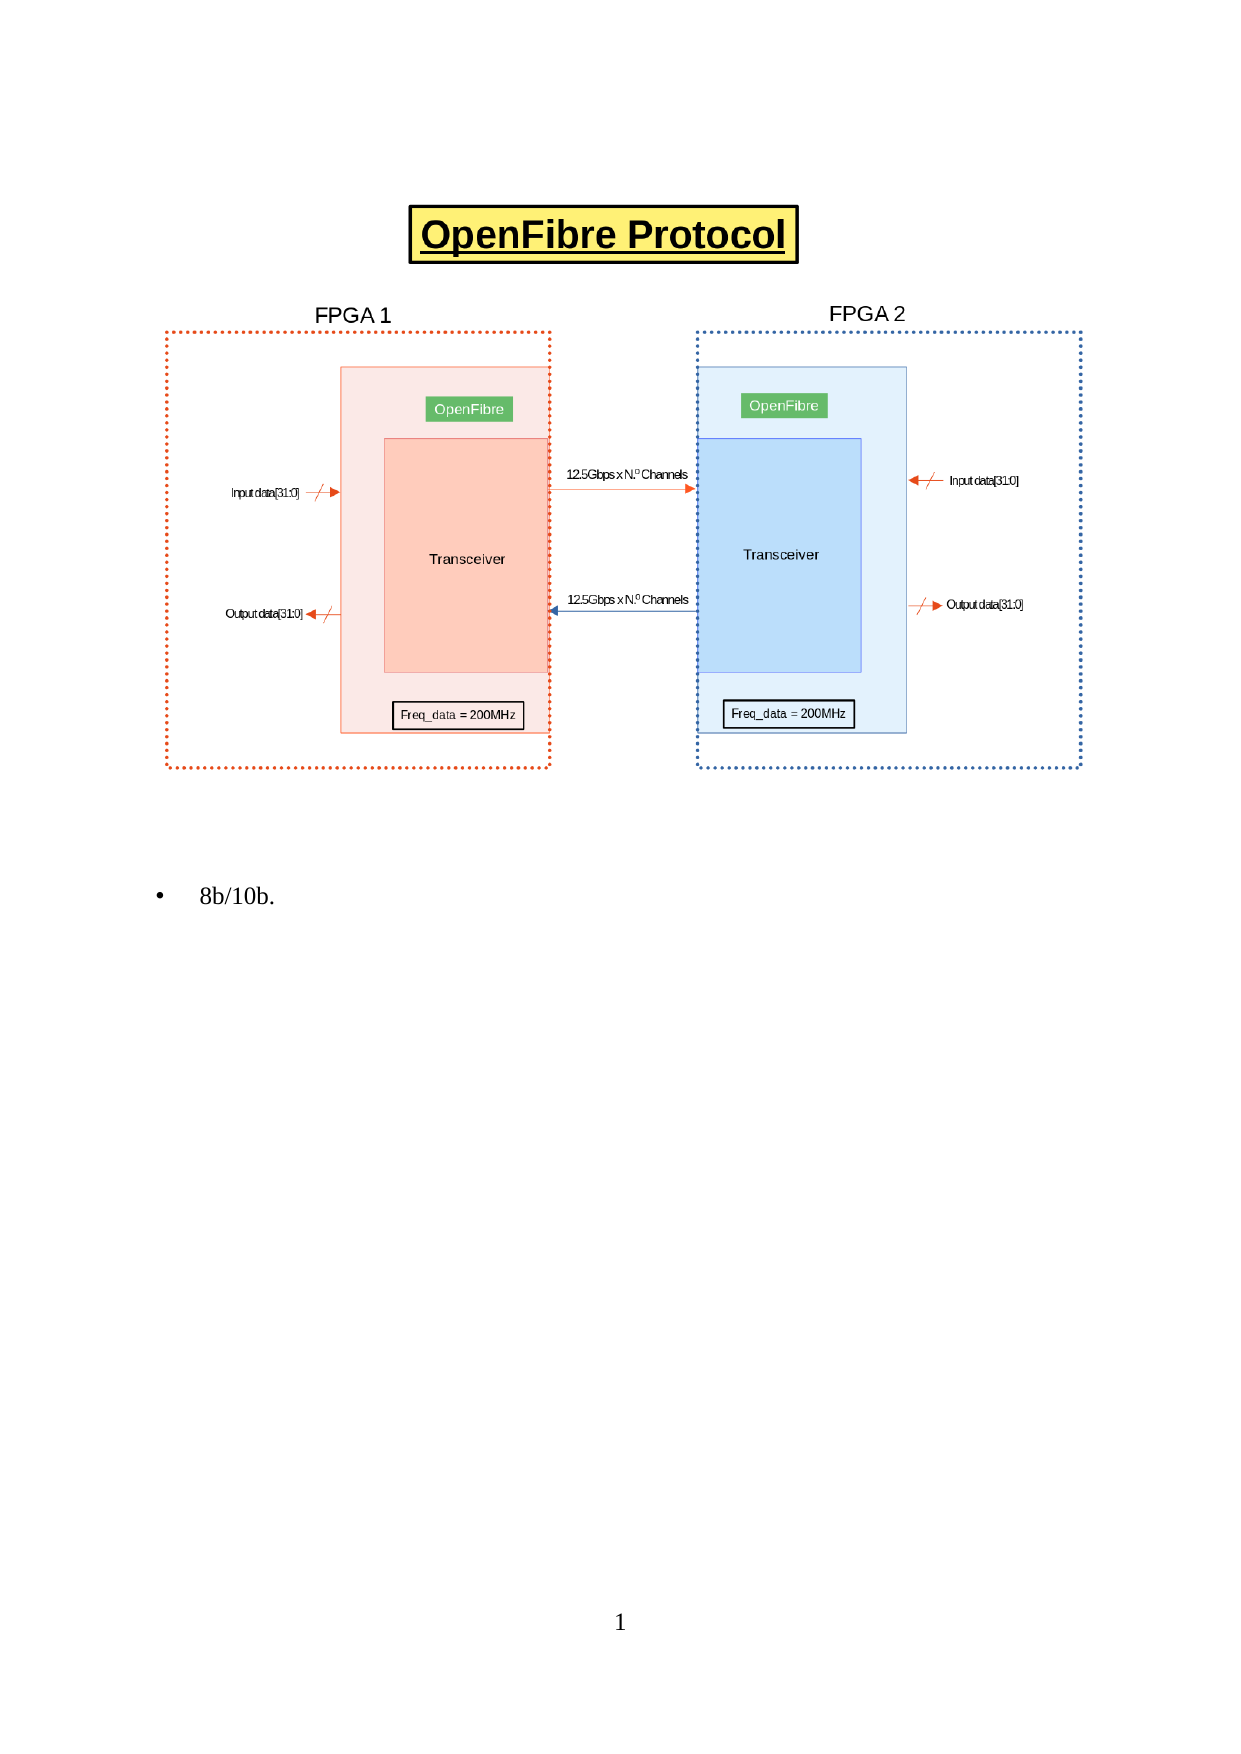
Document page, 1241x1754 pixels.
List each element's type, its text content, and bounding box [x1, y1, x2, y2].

picture [120, 181, 1124, 795]
list 8b/10b. [156, 881, 1122, 909]
